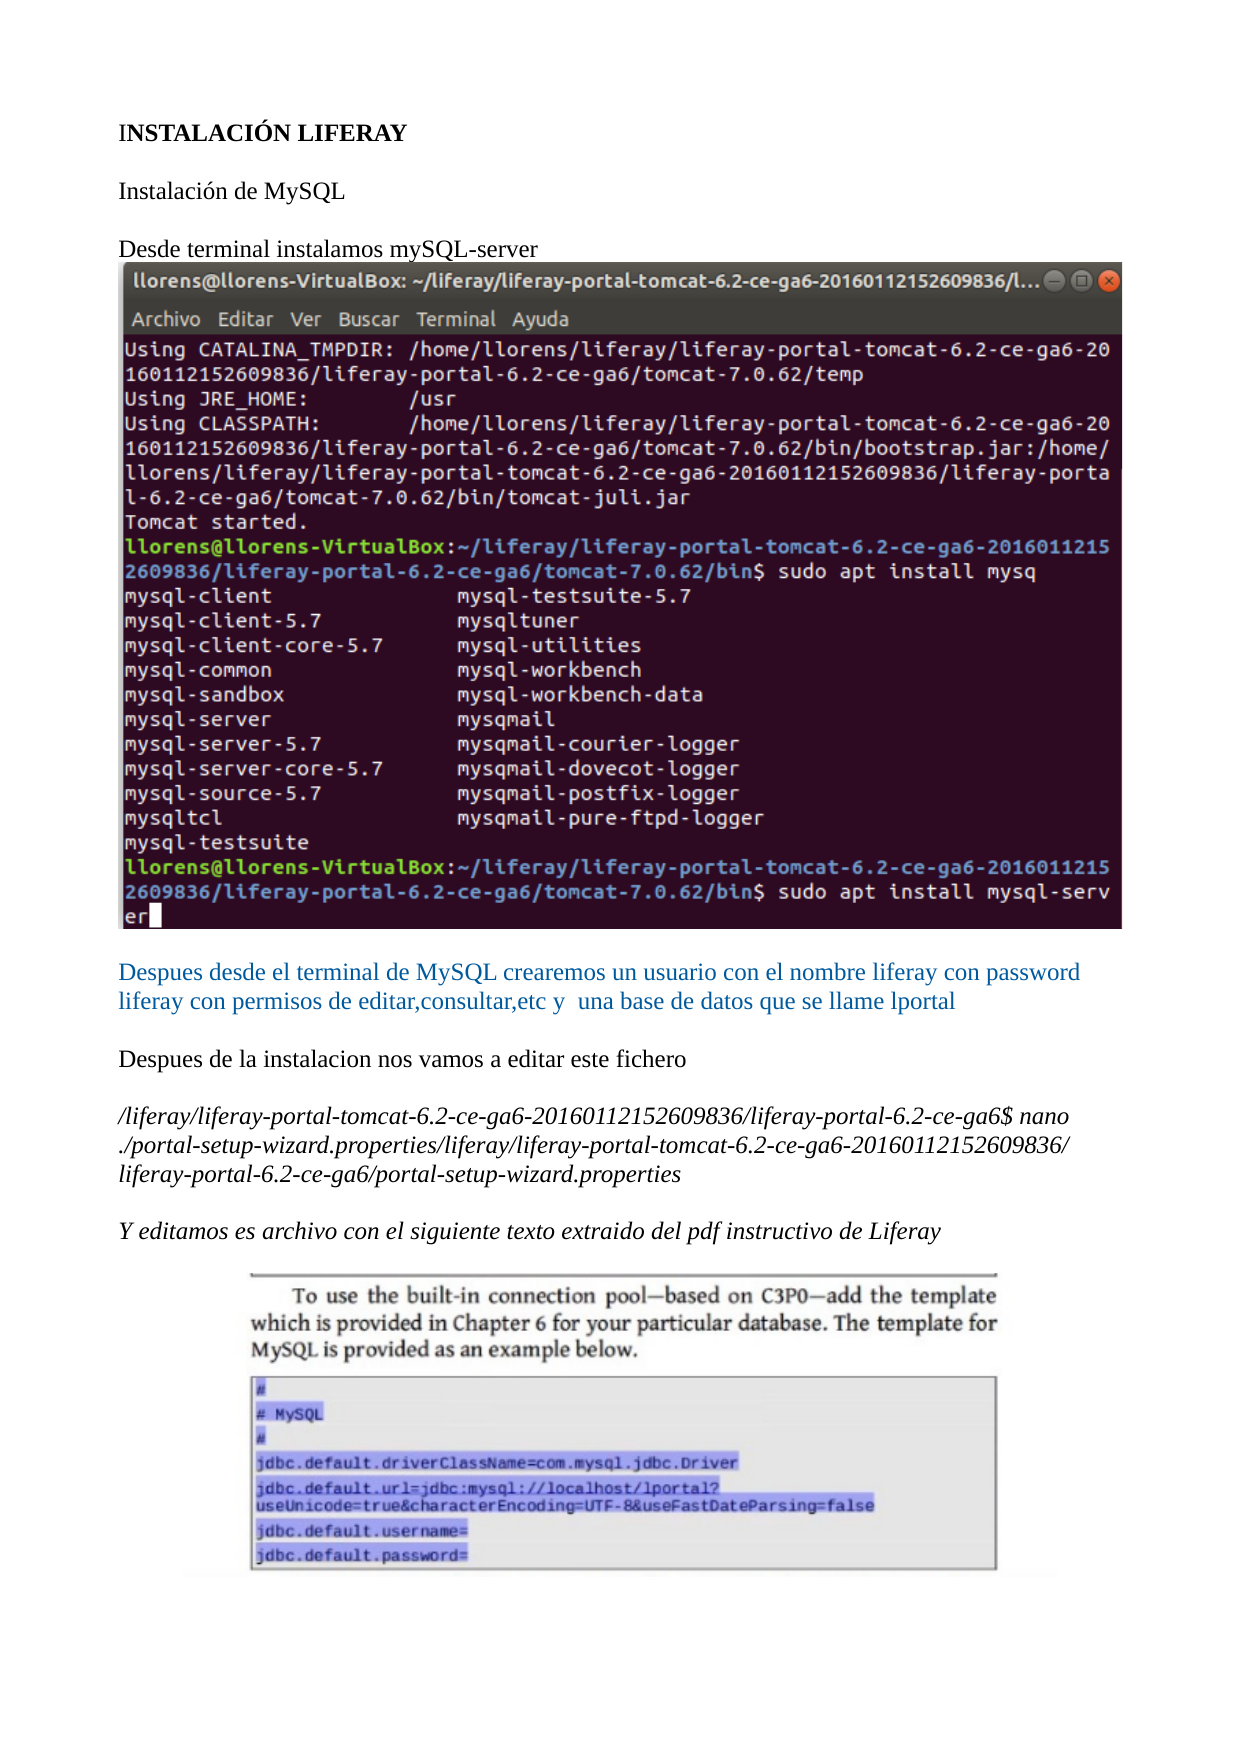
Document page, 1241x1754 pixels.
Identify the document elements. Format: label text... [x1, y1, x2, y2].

text /liferay/liferay-portal-tomcat-6.2-ce-ga6-20160112152609836/liferay-portal-6.2-ce-ga6$ nano ./portal-setup-wizard.properties/liferay/liferay-portal-tomcat-6.2-ce-ga6-20160112152609836/liferay-portal-6.2-ce-ga6/portal-setup-wizard.properties [118, 1101, 1122, 1187]
picture [118, 262, 1123, 929]
text Instalación de MySQL [118, 176, 1122, 205]
text Desde terminal instalamos mySQL-server [118, 234, 1122, 262]
text Despues desde el terminal de MySQL crearemos un usuario con el nombre liferay con password liferay con permisos de editar,consultar,etc y una base de datos que se llame lportal [118, 957, 1122, 1015]
picture [181, 1273, 1059, 1577]
text Y editamos es archivo con el siguiente texto extraido del pdf instructivo de Liferay [118, 1216, 1122, 1245]
text Despues de la instalacion nos vamos a editar este fichero [118, 1044, 1122, 1072]
